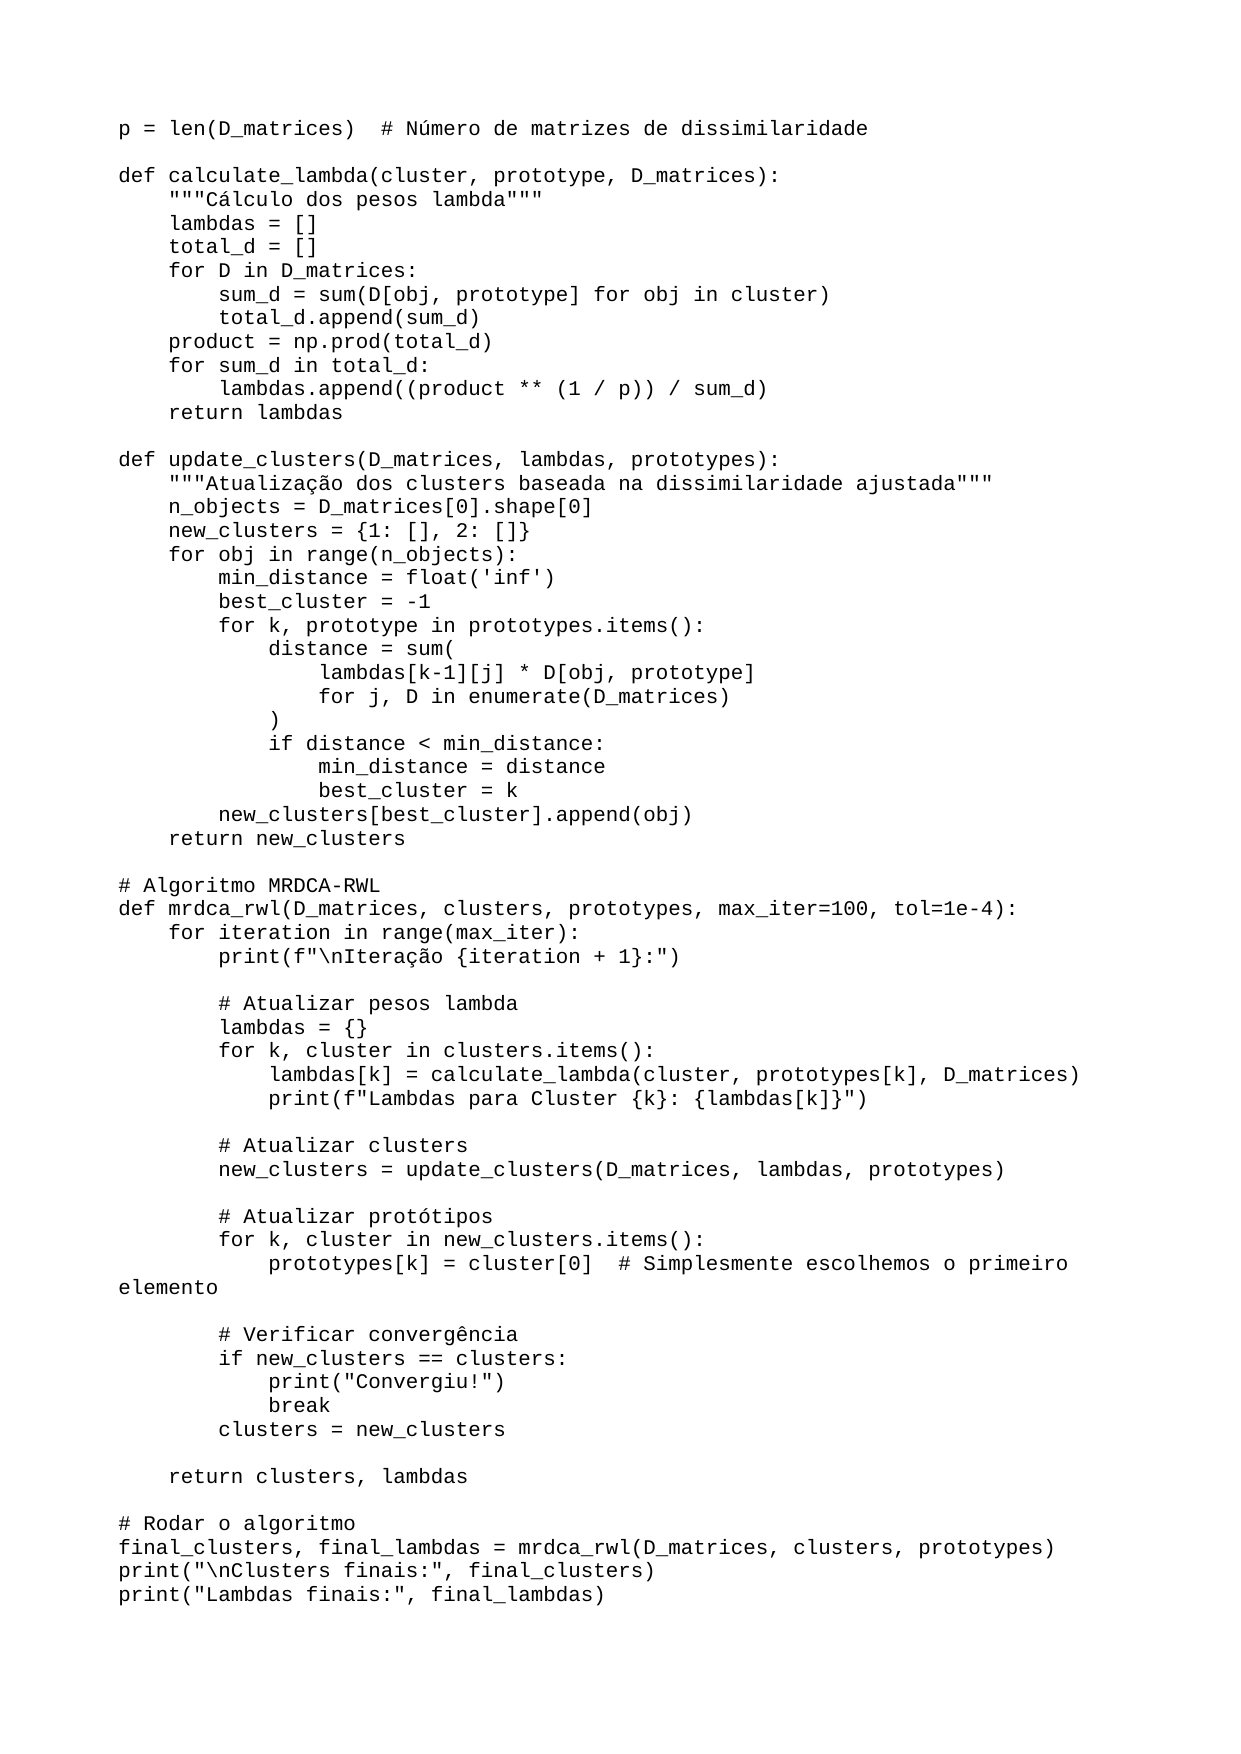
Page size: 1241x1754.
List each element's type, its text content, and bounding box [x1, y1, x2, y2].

text final_clusters, final_lambdas = mrdca_rwl(D_matrices, clusters, prototypes) [118, 1537, 1122, 1561]
text product = np.prod(total_d) [118, 331, 1122, 354]
text print("Convergiu!") [118, 1371, 1122, 1395]
text distance = sum( [118, 638, 1122, 662]
text print("\nClusters finais:", final_clusters) [118, 1561, 1122, 1584]
text # Verificar convergência [118, 1324, 1122, 1348]
text return lambdas [118, 402, 1122, 426]
text def calculate_lambda(cluster, prototype, D_matrices): [118, 165, 1122, 189]
text # Atualizar pesos lambda [118, 993, 1122, 1017]
text for k, cluster in clusters.items(): [118, 1040, 1122, 1064]
text def mrdca_rwl(D_matrices, clusters, prototypes, max_iter=100, tol=1e-4): [118, 898, 1122, 922]
text lambdas.append((product ** (1 / p)) / sum_d) [118, 378, 1122, 402]
text def update_clusters(D_matrices, lambdas, prototypes): [118, 449, 1122, 473]
text return new_clusters [118, 827, 1122, 851]
text for sum_d in total_d: [118, 354, 1122, 378]
text p = len(D_matrices) # Número de matrizes de dissimilaridade [118, 118, 1122, 142]
text # Atualizar protótipos [118, 1206, 1122, 1229]
text print(f"Lambdas para Cluster {k}: {lambdas[k]}") [118, 1088, 1122, 1111]
text print(f"\nIteração {iteration + 1}:") [118, 946, 1122, 969]
text best_cluster = k [118, 780, 1122, 804]
text lambdas[k] = calculate_lambda(cluster, prototypes[k], D_matrices) [118, 1064, 1122, 1088]
text min_distance = distance [118, 757, 1122, 780]
text lambdas = {} [118, 1017, 1122, 1040]
text lambdas[k-1][j] * D[obj, prototype] [118, 662, 1122, 686]
text if new_clusters == clusters: [118, 1348, 1122, 1371]
text """Cálculo dos pesos lambda""" [118, 189, 1122, 213]
text for obj in range(n_objects): [118, 544, 1122, 567]
text # Rodar o algoritmo [118, 1513, 1122, 1537]
text ) [118, 709, 1122, 733]
text total_d = [] [118, 236, 1122, 260]
text # Algoritmo MRDCA-RWL [118, 875, 1122, 898]
text sum_d = sum(D[obj, prototype] for obj in cluster) [118, 284, 1122, 307]
text for k, prototype in prototypes.items(): [118, 615, 1122, 638]
text for j, D in enumerate(D_matrices) [118, 686, 1122, 709]
text for k, cluster in new_clusters.items(): [118, 1229, 1122, 1253]
text best_cluster = -1 [118, 591, 1122, 615]
text clusters = new_clusters [118, 1419, 1122, 1442]
text new_clusters[best_cluster].append(obj) [118, 804, 1122, 827]
text lambdas = [] [118, 213, 1122, 236]
text new_clusters = update_clusters(D_matrices, lambdas, prototypes) [118, 1158, 1122, 1182]
text n_objects = D_matrices[0].shape[0] [118, 496, 1122, 520]
text min_distance = float('inf') [118, 567, 1122, 591]
text print("Lambdas finais:", final_lambdas) [118, 1584, 1122, 1608]
text return clusters, lambdas [118, 1466, 1122, 1489]
text for D in D_matrices: [118, 260, 1122, 284]
text for iteration in range(max_iter): [118, 922, 1122, 946]
text total_d.append(sum_d) [118, 307, 1122, 331]
text if distance < min_distance: [118, 733, 1122, 757]
text # Atualizar clusters [118, 1135, 1122, 1158]
text new_clusters = {1: [], 2: []} [118, 520, 1122, 544]
text """Atualização dos clusters baseada na dissimilaridade ajustada""" [118, 473, 1122, 496]
text break [118, 1395, 1122, 1419]
text prototypes[k] = cluster[0] # Simplesmente escolhemos o primeiro elemento [118, 1253, 1122, 1300]
